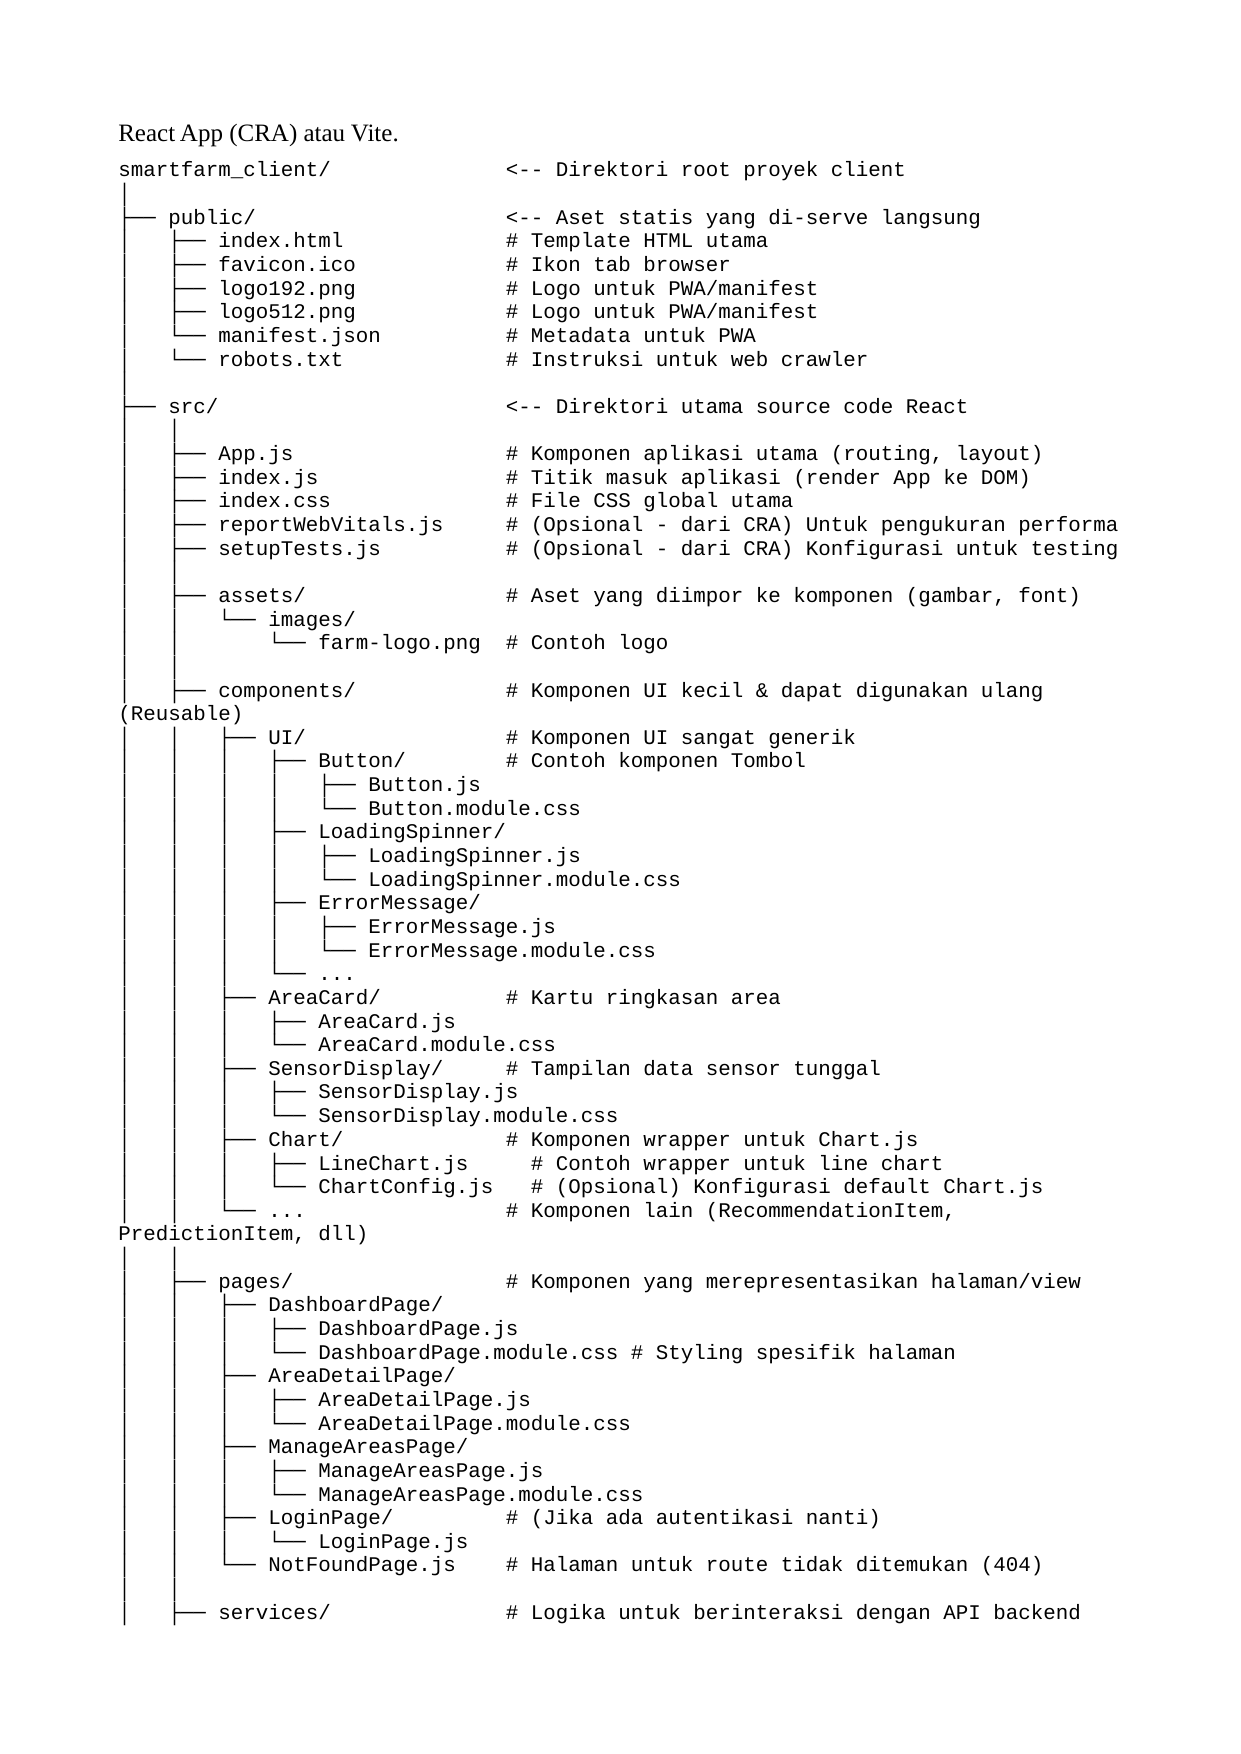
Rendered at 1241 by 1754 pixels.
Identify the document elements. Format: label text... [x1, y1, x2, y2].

text │ [118, 372, 1122, 396]
text │ │ │ │ └── ErrorMessage.module.css [225, 940, 274, 963]
text │ │ │ └── AreaCard.module.css [118, 1034, 1122, 1058]
text │ ├── assets/ # Aset yang diimpor ke komponen (gambar, font) [118, 585, 1122, 609]
text │ ├── pages/ # Komponen yang merepresentasikan halaman/view [175, 1271, 1122, 1294]
text │ │ └── images/ [175, 609, 1122, 632]
text │ │ ├── ManageAreasPage/ [118, 1436, 1122, 1460]
text │ │ ├── Chart/ # Komponen wrapper untuk Chart.js [225, 1129, 1122, 1152]
text │ │ │ │ └── LoadingSpinner.module.css [225, 869, 274, 892]
text │ ├── index.css # File CSS global utama [118, 490, 1122, 514]
text │ │ │ ├── Button/ # Contoh komponen Tombol [118, 751, 1122, 774]
text │ ├── logo512.png # Logo untuk PWA/manifest [118, 301, 1122, 325]
text │ │ ├── SensorDisplay/ # Tampilan data sensor tunggal [175, 1058, 224, 1082]
text │ │ [175, 656, 1122, 679]
text │ │ ├── Chart/ # Komponen wrapper untuk Chart.js [175, 1129, 224, 1152]
text │ ├── favicon.ico # Ikon tab browser [118, 254, 1122, 278]
text │ │ │ └── ... [118, 963, 1122, 987]
text │ │ │ ├── AreaCard.js [275, 1011, 1122, 1034]
text │ │ │ ├── ErrorMessage/ [118, 892, 1122, 916]
text │ │ │ ├── DashboardPage.js [118, 1318, 1122, 1342]
text │ │ │ ├── AreaCard.js [125, 1011, 174, 1034]
text │ │ └── farm-logo.png # Contoh logo [118, 632, 1122, 656]
text │ └── robots.txt # Instruksi untuk web crawler [118, 348, 1122, 372]
text │ │ │ ├── LoadingSpinner/ [118, 821, 1122, 845]
text │ │ │ └── AreaDetailPage.module.css [125, 1413, 174, 1436]
text │ │ └── NotFoundPage.js # Halaman untuk route tidak ditemukan (404) [118, 1554, 1122, 1578]
text │ │ │ ├── LineChart.js # Contoh wrapper untuk line chart [118, 1152, 1122, 1176]
text │ │ └── ... # Komponen lain (RecommendationItem, PredictionItem, dll) [118, 1200, 1122, 1247]
text │ │ │ ├── ManageAreasPage.js [275, 1460, 1122, 1483]
text │ │ │ └── ChartConfig.js # (Opsional) Konfigurasi default Chart.js [118, 1176, 1122, 1200]
text │ │ ├── UI/ # Komponen UI sangat generik [125, 727, 174, 751]
text │ ├── index.html # Template HTML utama [118, 230, 1122, 254]
text │ │ │ └── DashboardPage.module.css # Styling spesifik halaman [225, 1342, 1122, 1365]
text │ │ [118, 561, 1122, 585]
text │ │ │ │ └── ErrorMessage.module.css [175, 940, 224, 963]
text │ ├── logo192.png # Logo untuk PWA/manifest [175, 278, 1122, 301]
text │ │ │ ├── ManageAreasPage.js [175, 1460, 224, 1483]
text │ │ │ └── LoginPage.js [175, 1531, 224, 1554]
text │ └── manifest.json # Metadata untuk PWA [125, 325, 1122, 348]
text │ ├── logo192.png # Logo untuk PWA/manifest [125, 278, 174, 301]
text │ │ │ │ ├── ErrorMessage.js [118, 916, 1122, 940]
text │ │ │ │ └── Button.module.css [175, 798, 224, 821]
text │ │ │ └── AreaDetailPage.module.css [225, 1413, 1122, 1436]
text │ │ │ ├── ManageAreasPage.js [125, 1460, 174, 1483]
text │ │ │ │ ├── LoadingSpinner.js [118, 845, 1122, 869]
text │ │ ├── UI/ # Komponen UI sangat generik [175, 727, 224, 751]
text │ │ [118, 656, 124, 679]
text │ │ │ ├── AreaCard.js [175, 1011, 224, 1034]
text │ │ [118, 419, 1122, 443]
text │ │ │ └── AreaDetailPage.module.css [175, 1413, 224, 1436]
text │ │ │ │ └── LoadingSpinner.module.css [275, 869, 1122, 892]
text │ │ │ ├── ManageAreasPage.js [225, 1460, 274, 1483]
text │ │ │ └── ManageAreasPage.module.css [118, 1483, 1122, 1507]
text │ ├── App.js # Komponen aplikasi utama (routing, layout) [118, 443, 1122, 467]
text │ │ │ ├── AreaCard.js [225, 1011, 274, 1034]
text │ │ ├── LoginPage/ # (Jika ada autentikasi nanti) [118, 1507, 1122, 1531]
text │ │ [125, 656, 174, 679]
text │ │ │ ├── SensorDisplay.js [118, 1082, 1122, 1105]
text │ │ │ │ ├── Button.js [118, 774, 1122, 798]
text ├── src/ <-- Direktori utama source code React [125, 396, 1122, 419]
text │ ├── reportWebVitals.js # (Opsional - dari CRA) Untuk pengukuran performa [118, 514, 1122, 538]
text │ │ │ │ └── LoadingSpinner.module.css [175, 869, 224, 892]
text smartfarm_client/ <-- Direktori root proyek client [118, 159, 1122, 183]
text │ │ ├── SensorDisplay/ # Tampilan data sensor tunggal [125, 1058, 174, 1082]
text │ │ │ └── LoginPage.js [125, 1531, 174, 1554]
text │ │ [118, 1247, 1122, 1271]
text │ │ │ │ └── ErrorMessage.module.css [275, 940, 1122, 963]
text │ ├── setupTests.js # (Opsional - dari CRA) Konfigurasi untuk testing [175, 538, 1122, 561]
text │ │ │ └── LoginPage.js [225, 1531, 1122, 1554]
text │ ├── services/ # Logika untuk berinteraksi dengan API backend [175, 1602, 1122, 1625]
text │ ├── components/ # Komponen UI kecil & dapat digunakan ulang (Reusable) [118, 679, 1122, 727]
text │ │ │ │ └── LoadingSpinner.module.css [125, 869, 174, 892]
text │ │ ├── SensorDisplay/ # Tampilan data sensor tunggal [225, 1058, 1122, 1082]
text │ │ │ │ └── ErrorMessage.module.css [125, 940, 174, 963]
text │ │ │ ├── AreaDetailPage.js [118, 1389, 1122, 1413]
text │ │ │ │ └── Button.module.css [225, 798, 274, 821]
text │ │ ├── UI/ # Komponen UI sangat generik [225, 727, 1122, 751]
text │ │ │ │ └── Button.module.css [125, 798, 174, 821]
text │ │ ├── AreaCard/ # Kartu ringkasan area [118, 987, 1122, 1011]
text │ │ ├── DashboardPage/ [118, 1294, 1122, 1318]
text │ │ ├── Chart/ # Komponen wrapper untuk Chart.js [125, 1129, 174, 1152]
text │ [118, 183, 1122, 207]
text │ │ └── images/ [125, 609, 174, 632]
text │ │ ├── AreaDetailPage/ [118, 1365, 1122, 1389]
text │ │ [118, 1578, 1122, 1602]
text ├── public/ <-- Aset statis yang di-serve langsung [125, 207, 1122, 230]
text React App (CRA) atau Vite. [118, 118, 1122, 147]
text │ │ │ └── SensorDisplay.module.css [118, 1105, 1122, 1129]
text │ │ │ │ └── Button.module.css [275, 798, 1122, 821]
text │ ├── index.js # Titik masuk aplikasi (render App ke DOM) [175, 467, 1122, 490]
